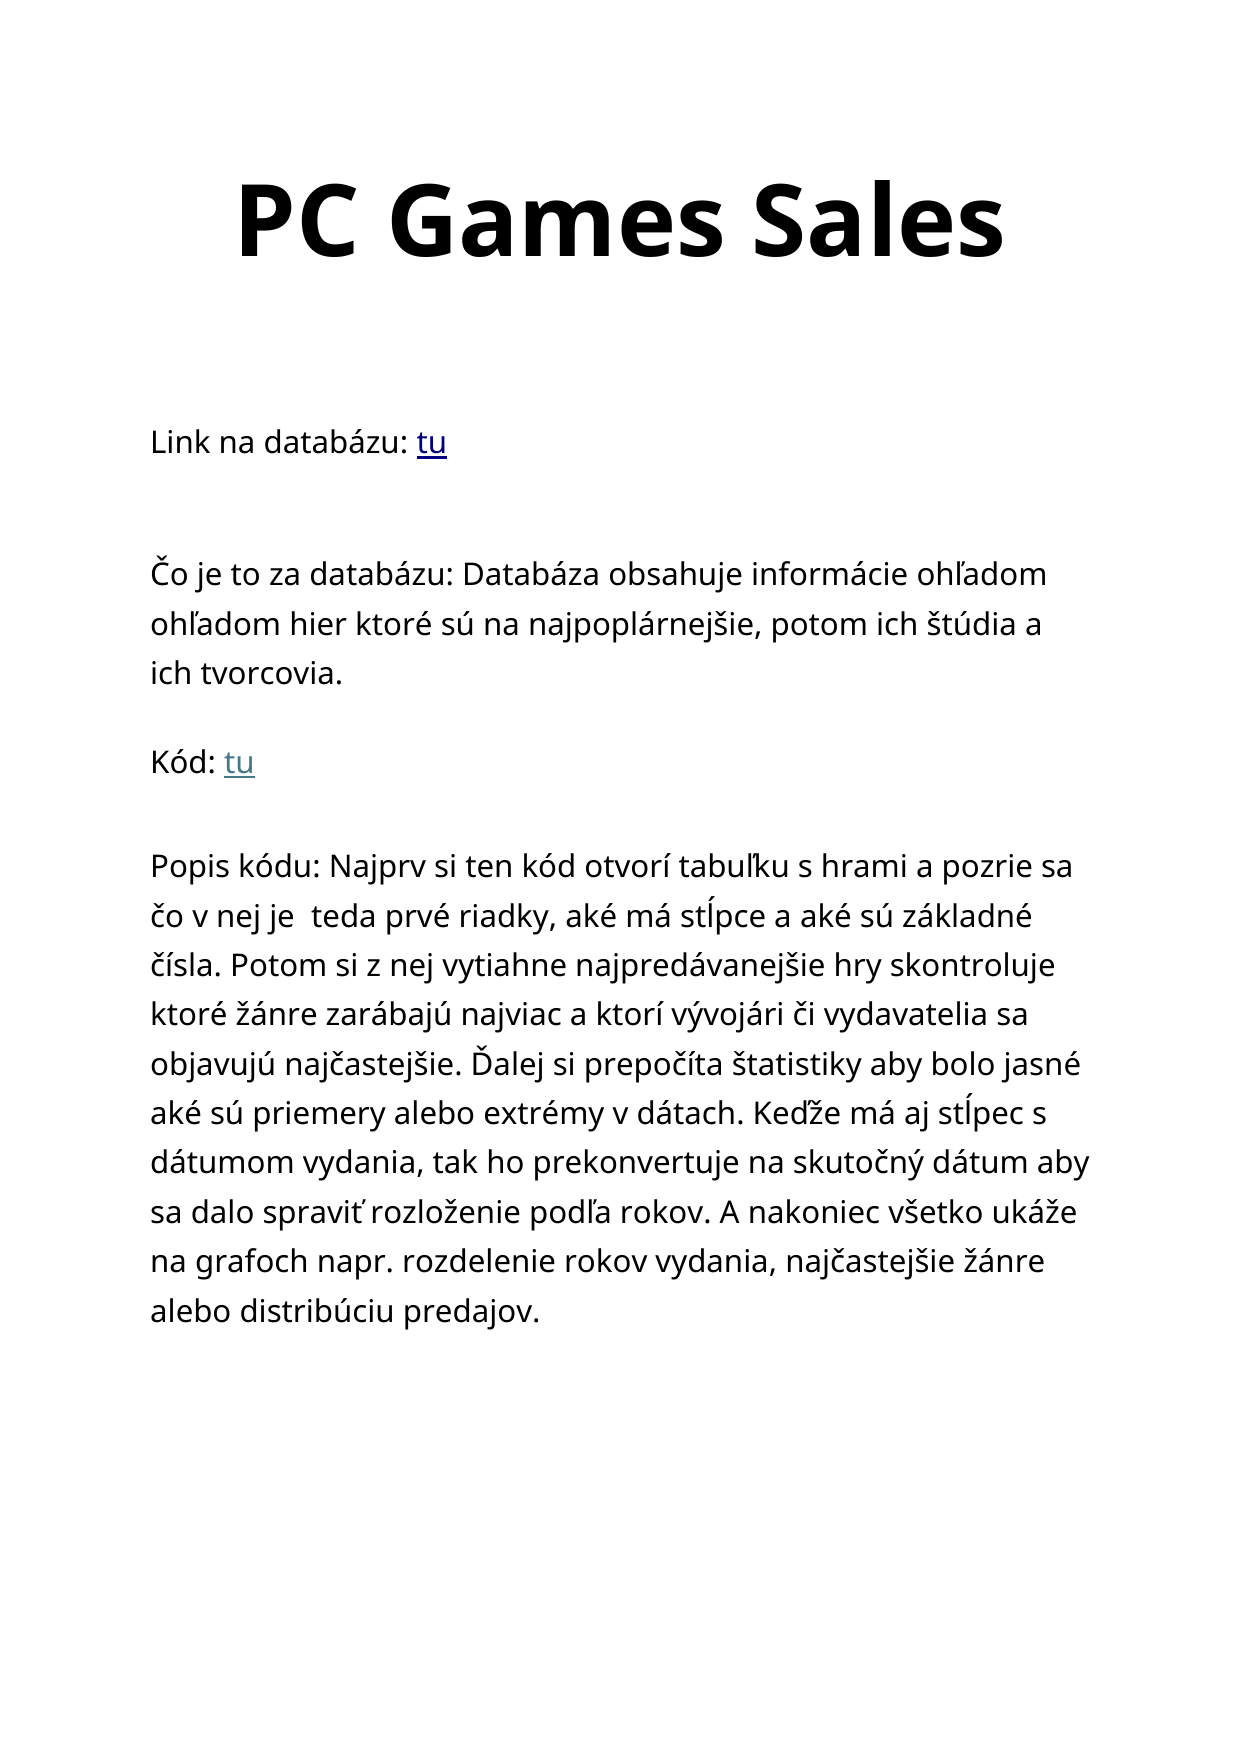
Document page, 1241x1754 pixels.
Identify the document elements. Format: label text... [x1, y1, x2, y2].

text Popis kódu: Najprv si ten kód otvorí tabuľku s hrami a pozrie sa čo v nej je teda prvé riadky, aké má stĺpce a aké sú základné čísla. Potom si z nej vytiahne najpredávanejšie hry skontroluje ktoré žánre zarábajú najviac a ktorí vývojári či vydavatelia sa objavujú najčastejšie. Ďalej si prepočíta štatistiky aby bolo jasné aké sú priemery alebo extrémy v dátach. Keďže má aj stĺpec s dátumom vydania, tak ho prekonvertuje na skutočný dátum aby sa dalo spraviť rozloženie podľa rokov. A nakoniec všetko ukáže na grafoch napr. rozdelenie rokov vydania, najčastejšie žánre alebo distribúciu predajov. [150, 844, 1090, 1331]
text Čo je to za databázu: Databáza obsahuje informácie ohľadom ohľadom hier ktoré sú na najpoplárnejšie, potom ich štúdia a ich tvorcovia. Kód: tu [150, 552, 1090, 822]
text Link na databázu: tu [150, 420, 1090, 463]
text PC Games Sales [150, 150, 1090, 286]
